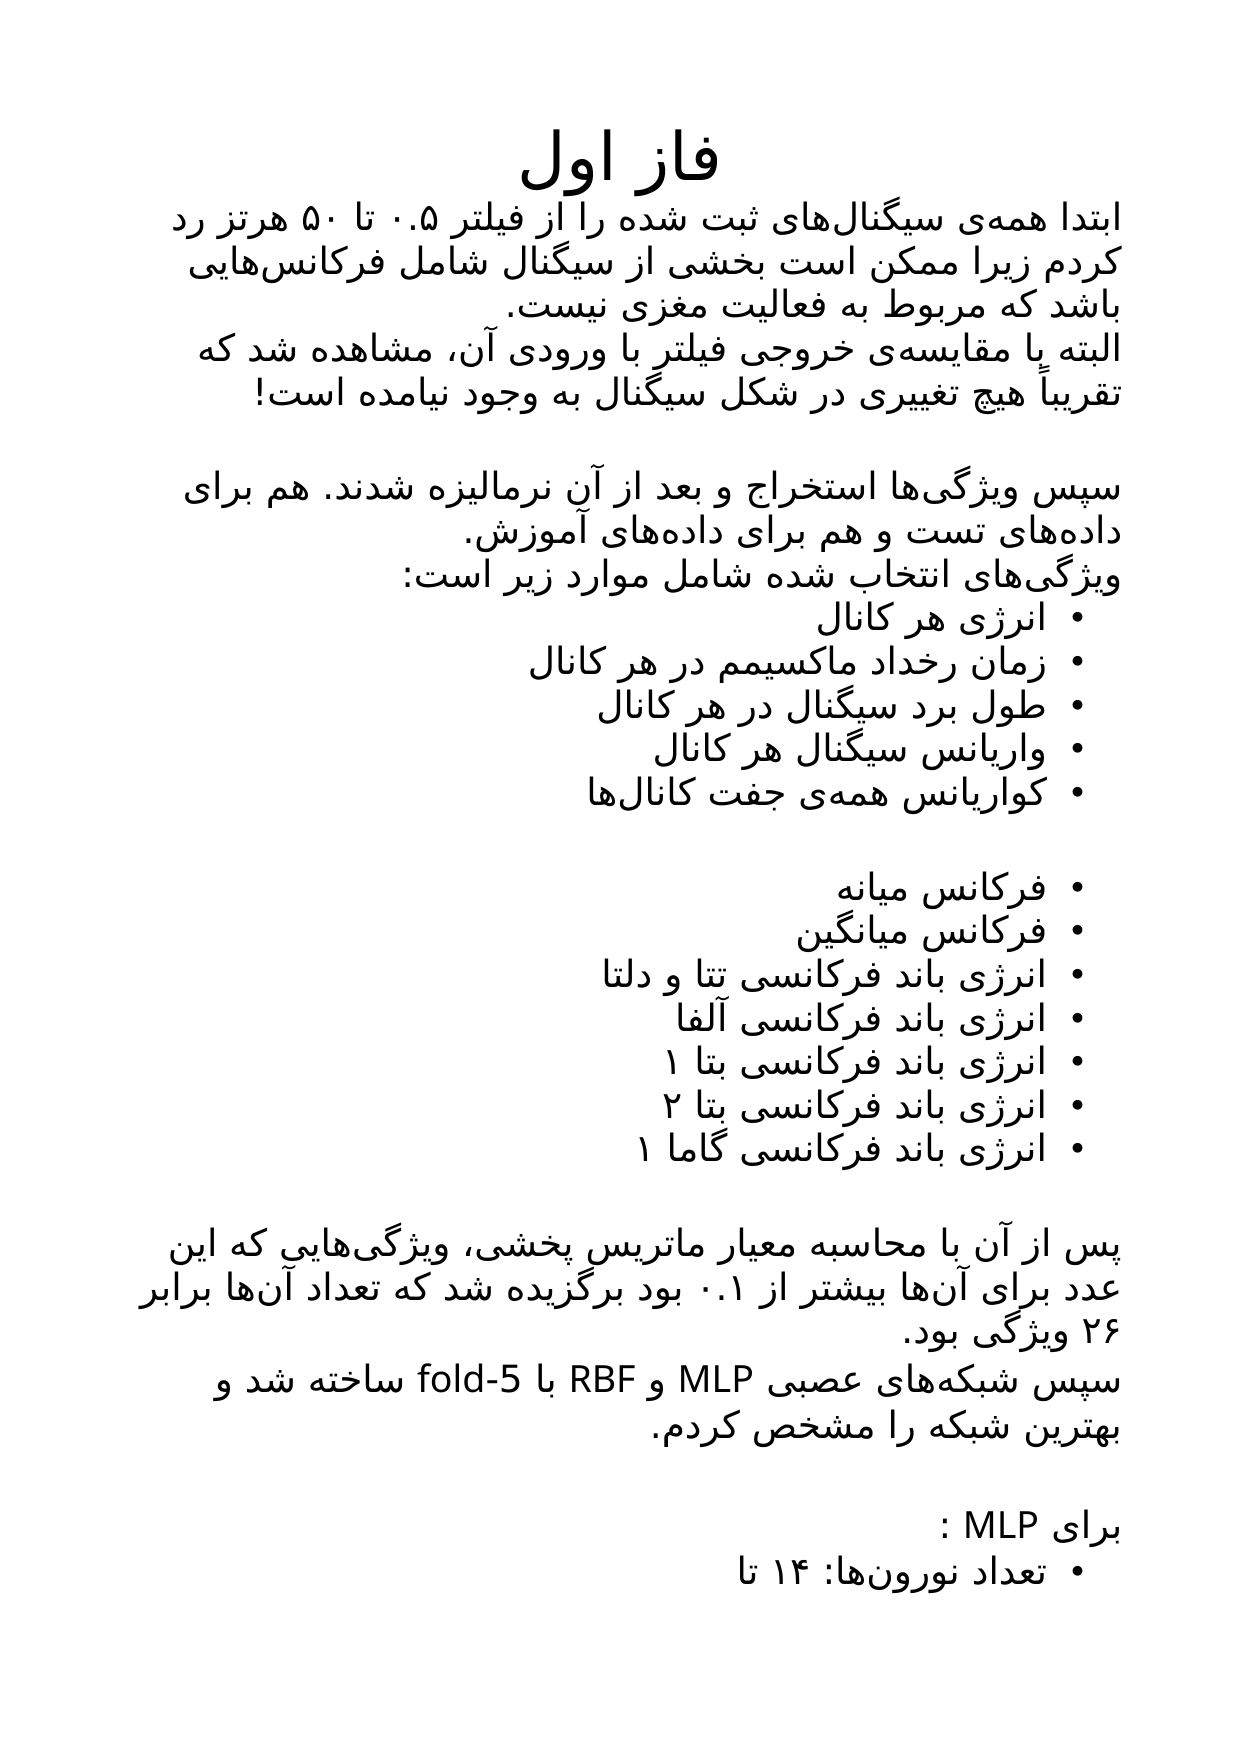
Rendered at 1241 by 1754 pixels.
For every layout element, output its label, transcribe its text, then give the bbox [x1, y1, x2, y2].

list زمان رخداد ماکسیمم در هر کانال [118, 639, 1084, 683]
text البته با مقایسه‌ی خروجی فیلتر با ورودی آن، مشاهده شد که تقریباً هیچ تغییری در شکل سیگنال به وجود نیامده است! [118, 327, 1122, 414]
list انرژی باند فرکانسی تتا و دلتا [118, 952, 1084, 996]
list فرکانس میانه [118, 865, 1084, 909]
text سپس شبکه‌های عصبی MLP و RBF با 5-fold ساخته شد و بهترین شبکه را مشخص کردم. [118, 1353, 1122, 1447]
list انرژی باند فرکانسی گاما ۱ [118, 1127, 1084, 1171]
text فاز اول [118, 118, 1122, 196]
text پس از آن با محاسبه معیار ماتریس پخشی، ویژگی‌هایی که این عدد برای آن‌ها بیشتر از ۰.۱ بود برگزیده شد که تعداد آن‌ها برابر ۲۶ ویژگی بود. [118, 1222, 1122, 1353]
list فرکانس میانگین [118, 909, 1084, 952]
list انرژی هر کانال [118, 596, 1084, 639]
list تعداد نورون‌ها: ۱۴ تا [118, 1549, 1084, 1593]
list انرژی باند فرکانسی بتا ۱ [118, 1040, 1084, 1083]
list واریانس سیگنال هر کانال [118, 727, 1084, 771]
list کواریانس همه‌ی جفت کانال‌ها [118, 771, 1084, 814]
text ویژگی‌های انتخاب شده شامل موارد زیر است: [118, 552, 1122, 596]
list طول برد سیگنال در هر کانال [118, 683, 1084, 727]
list انرژی باند فرکانسی بتا ۲ [118, 1083, 1084, 1127]
text برای MLP : [118, 1498, 1122, 1549]
list انرژی باند فرکانسی آلفا [118, 996, 1084, 1040]
text ابتدا همه‌ی سیگنال‌های ثبت شده را از فیلتر ۰.۵ تا ۵۰ هرتز رد کردم زیرا ممکن است بخشی از سیگنال شامل فرکانس‌هایی باشد که مربوط به فعالیت مغزی نیست. [118, 196, 1122, 327]
text سپس ویژگی‌ها استخراج و بعد از آن نرمالیزه شدند. هم برای داده‌های تست و هم برای داده‌های آموزش. [118, 465, 1122, 552]
